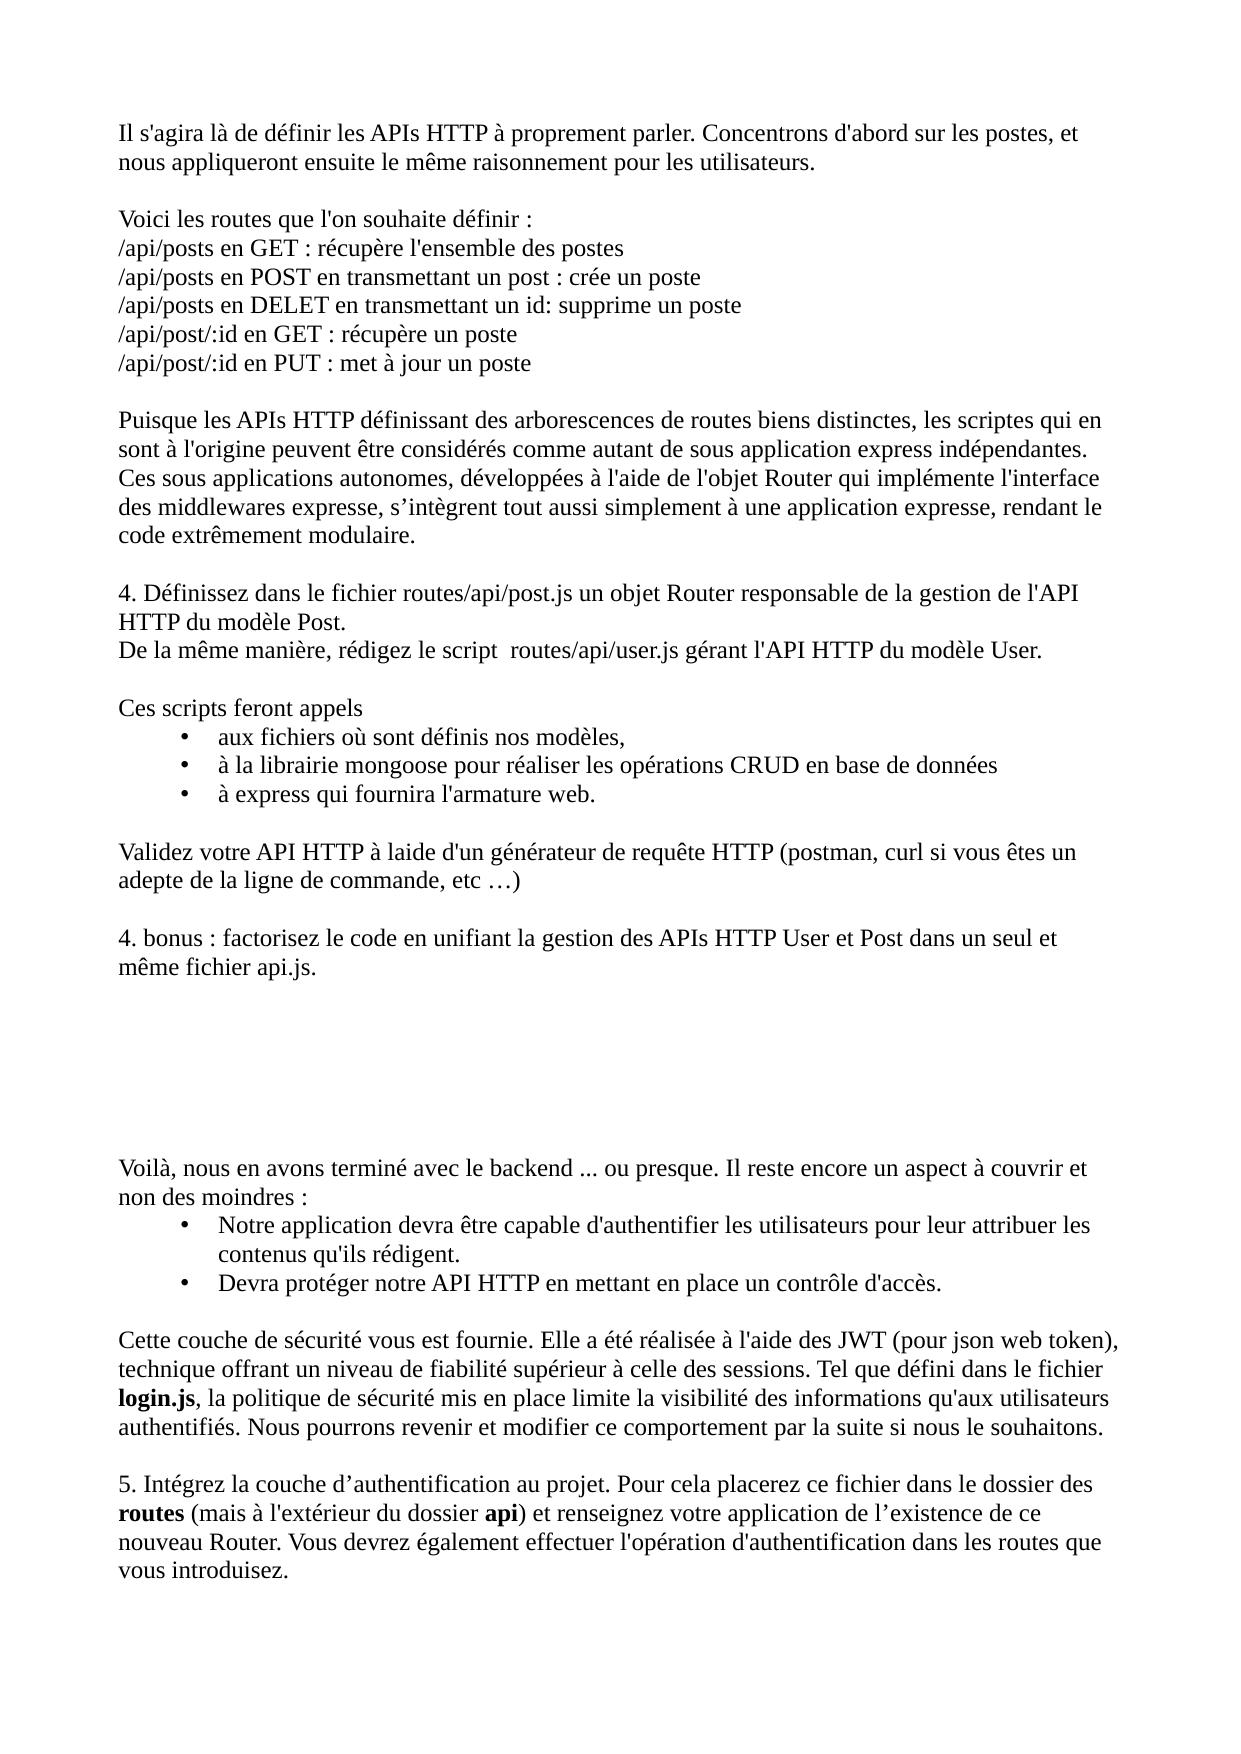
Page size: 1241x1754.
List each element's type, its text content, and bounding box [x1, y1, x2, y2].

list Notre application devra être capable d'authentifier les utilisateurs pour leur attribuer les contenus qu'ils rédigent. [180, 1211, 1122, 1268]
text De la même manière, rédigez le script routes/api/user.js gérant l'API HTTP du modèle User. [118, 636, 1122, 664]
text Il s'agira là de définir les APIs HTTP à proprement parler. Concentrons d'abord sur les postes, et nous appliqueront ensuite le même raisonnement pour les utilisateurs. [118, 118, 1122, 176]
text Cette couche de sécurité vous est fournie. Elle a été réalisée à l'aide des JWT (pour json web token), technique offrant un niveau de fiabilité supérieur à celle des sessions. Tel que défini dans le fichier login.js, la politique de sécurité mis en place limite la visibilité des informations qu'aux utilisateurs authentifiés. Nous pourrons revenir et modifier ce comportement par la suite si nous le souhaitons. [118, 1326, 1122, 1441]
text 5. Intégrez la couche d’authentification au projet. Pour cela placerez ce fichier dans le dossier des routes (mais à l'extérieur du dossier api) et renseignez votre application de l’existence de ce nouveau Router. Vous devrez également effectuer l'opération d'authentification dans les routes que vous introduisez. [118, 1469, 1122, 1584]
text 4. bonus : factorisez le code en unifiant la gestion des APIs HTTP User et Post dans un seul et même fichier api.js. [118, 923, 1122, 981]
text 4. Définissez dans le fichier routes/api/post.js un objet Router responsable de la gestion de l'API HTTP du modèle Post. [118, 578, 1122, 636]
text Voici les routes que l'on souhaite définir : [118, 204, 1122, 233]
text Validez votre API HTTP à laide d'un générateur de requête HTTP (postman, curl si vous êtes un adepte de la ligne de commande, etc …) [118, 837, 1122, 894]
text /api/post/:id en GET : récupère un poste [118, 319, 1122, 348]
text Ces scripts feront appels [118, 693, 1122, 722]
text Puisque les APIs HTTP définissant des arborescences de routes biens distinctes, les scriptes qui en sont à l'origine peuvent être considérés comme autant de sous application express indépendantes. Ces sous applications autonomes, développées à l'aide de l'objet Router qui implémente l'interface des middlewares expresse, s’intègrent tout aussi simplement à une application expresse, rendant le code extrêmement modulaire. [118, 406, 1122, 549]
list à la librairie mongoose pour réaliser les opérations CRUD en base de données [180, 751, 1122, 779]
list Devra protéger notre API HTTP en mettant en place un contrôle d'accès. [180, 1268, 1122, 1297]
list aux fichiers où sont définis nos modèles, [180, 722, 1122, 751]
text /api/posts en DELET en transmettant un id: supprime un poste [118, 291, 1122, 319]
list à express qui fournira l'armature web. [180, 779, 1122, 808]
text /api/post/:id en PUT : met à jour un poste [118, 348, 1122, 377]
text /api/posts en POST en transmettant un post : crée un poste [118, 262, 1122, 291]
text Voilà, nous en avons terminé avec le backend ... ou presque. Il reste encore un aspect à couvrir et non des moindres : [118, 1153, 1122, 1211]
text /api/posts en GET : récupère l'ensemble des postes [118, 233, 1122, 262]
